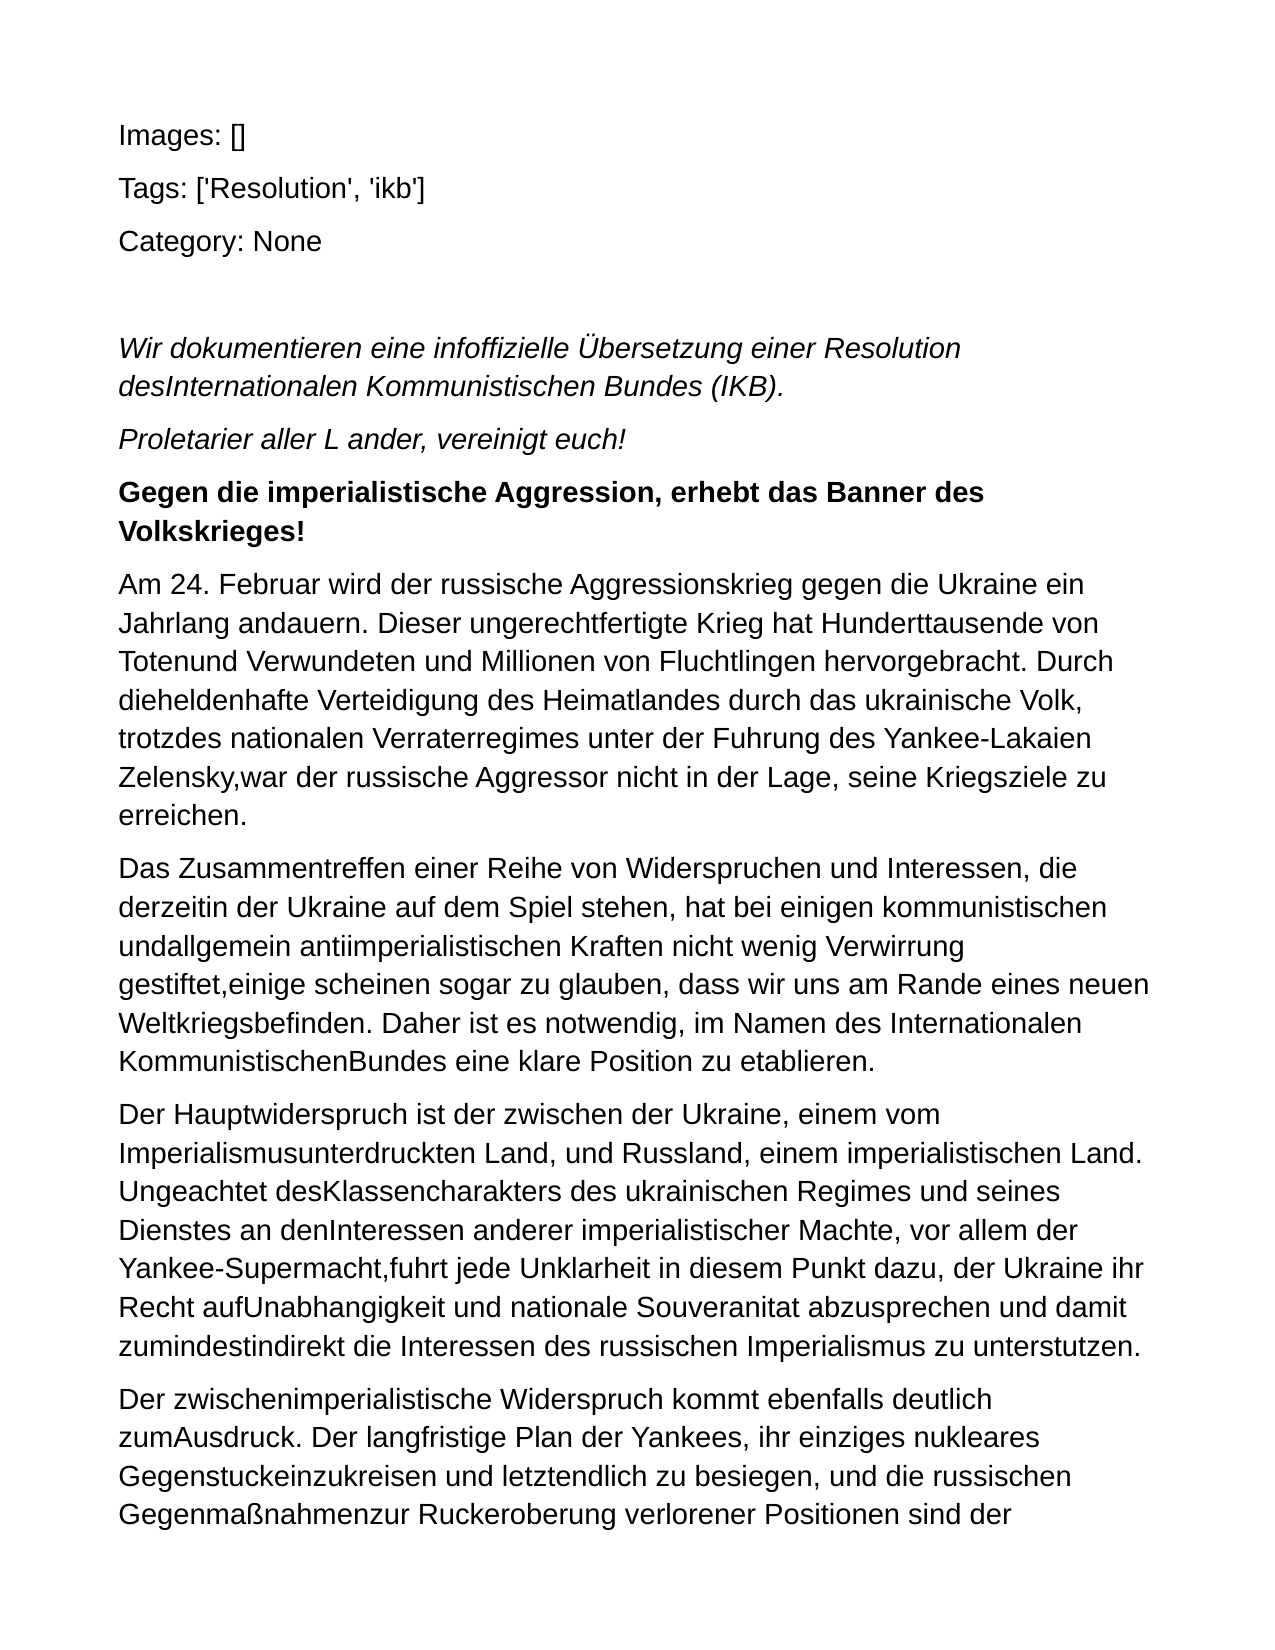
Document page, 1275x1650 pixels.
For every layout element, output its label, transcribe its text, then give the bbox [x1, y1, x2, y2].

text Wir dokumentieren eine infoffizielle Übersetzung einer Resolution desInternationalen Kommunistischen Bundes (IKB). [118, 331, 1157, 403]
text Proletarier aller L ander, vereinigt euch! [118, 422, 1157, 456]
text Category: None [118, 224, 1157, 258]
text Gegen die imperialistische Aggression, erhebt das Banner des Volkskrieges! [118, 475, 1157, 547]
text Am 24. Februar wird der russische Aggressionskrieg gegen die Ukraine ein Jahrlang andauern. Dieser ungerechtfertigte Krieg hat Hunderttausende von Totenund Verwundeten und Millionen von Fluchtlingen hervorgebracht. Durch dieheldenhafte Verteidigung des Heimatlandes durch das ukrainische Volk, trotzdes nationalen Verraterregimes unter der Fuhrung des Yankee-Lakaien Zelensky,war der russische Aggressor nicht in der Lage, seine Kriegsziele zu erreichen. [118, 567, 1157, 832]
text Images: [] [118, 118, 1157, 152]
text Der Hauptwiderspruch ist der zwischen der Ukraine, einem vom Imperialismusunterdruckten Land, und Russland, einem imperialistischen Land. Ungeachtet desKlassencharakters des ukrainischen Regimes und seines Dienstes an denInteressen anderer imperialistischer Machte, vor allem der Yankee-Supermacht,fuhrt jede Unklarheit in diesem Punkt dazu, der Ukraine ihr Recht aufUnabhangigkeit und nationale Souveranitat abzusprechen und damit zumindestindirekt die Interessen des russischen Imperialismus zu unterstutzen. [118, 1097, 1157, 1362]
text Der zwischenimperialistische Widerspruch kommt ebenfalls deutlich zumAusdruck. Der langfristige Plan der Yankees, ihr einziges nukleares Gegenstuckeinzukreisen und letztendlich zu besiegen, und die russischen Gegenmaßnahmenzur Ruckeroberung verlorener Positionen sind der [118, 1382, 1157, 1531]
text Tags: ['Resolution', 'ikb'] [118, 171, 1157, 205]
text Das Zusammentreffen einer Reihe von Widerspruchen und Interessen, die derzeitin der Ukraine auf dem Spiel stehen, hat bei einigen kommunistischen undallgemein antiimperialistischen Kraften nicht wenig Verwirrung gestiftet,einige scheinen sogar zu glauben, dass wir uns am Rande eines neuen Weltkriegsbefinden. Daher ist es notwendig, im Namen des Internationalen KommunistischenBundes eine klare Position zu etablieren. [118, 851, 1157, 1078]
